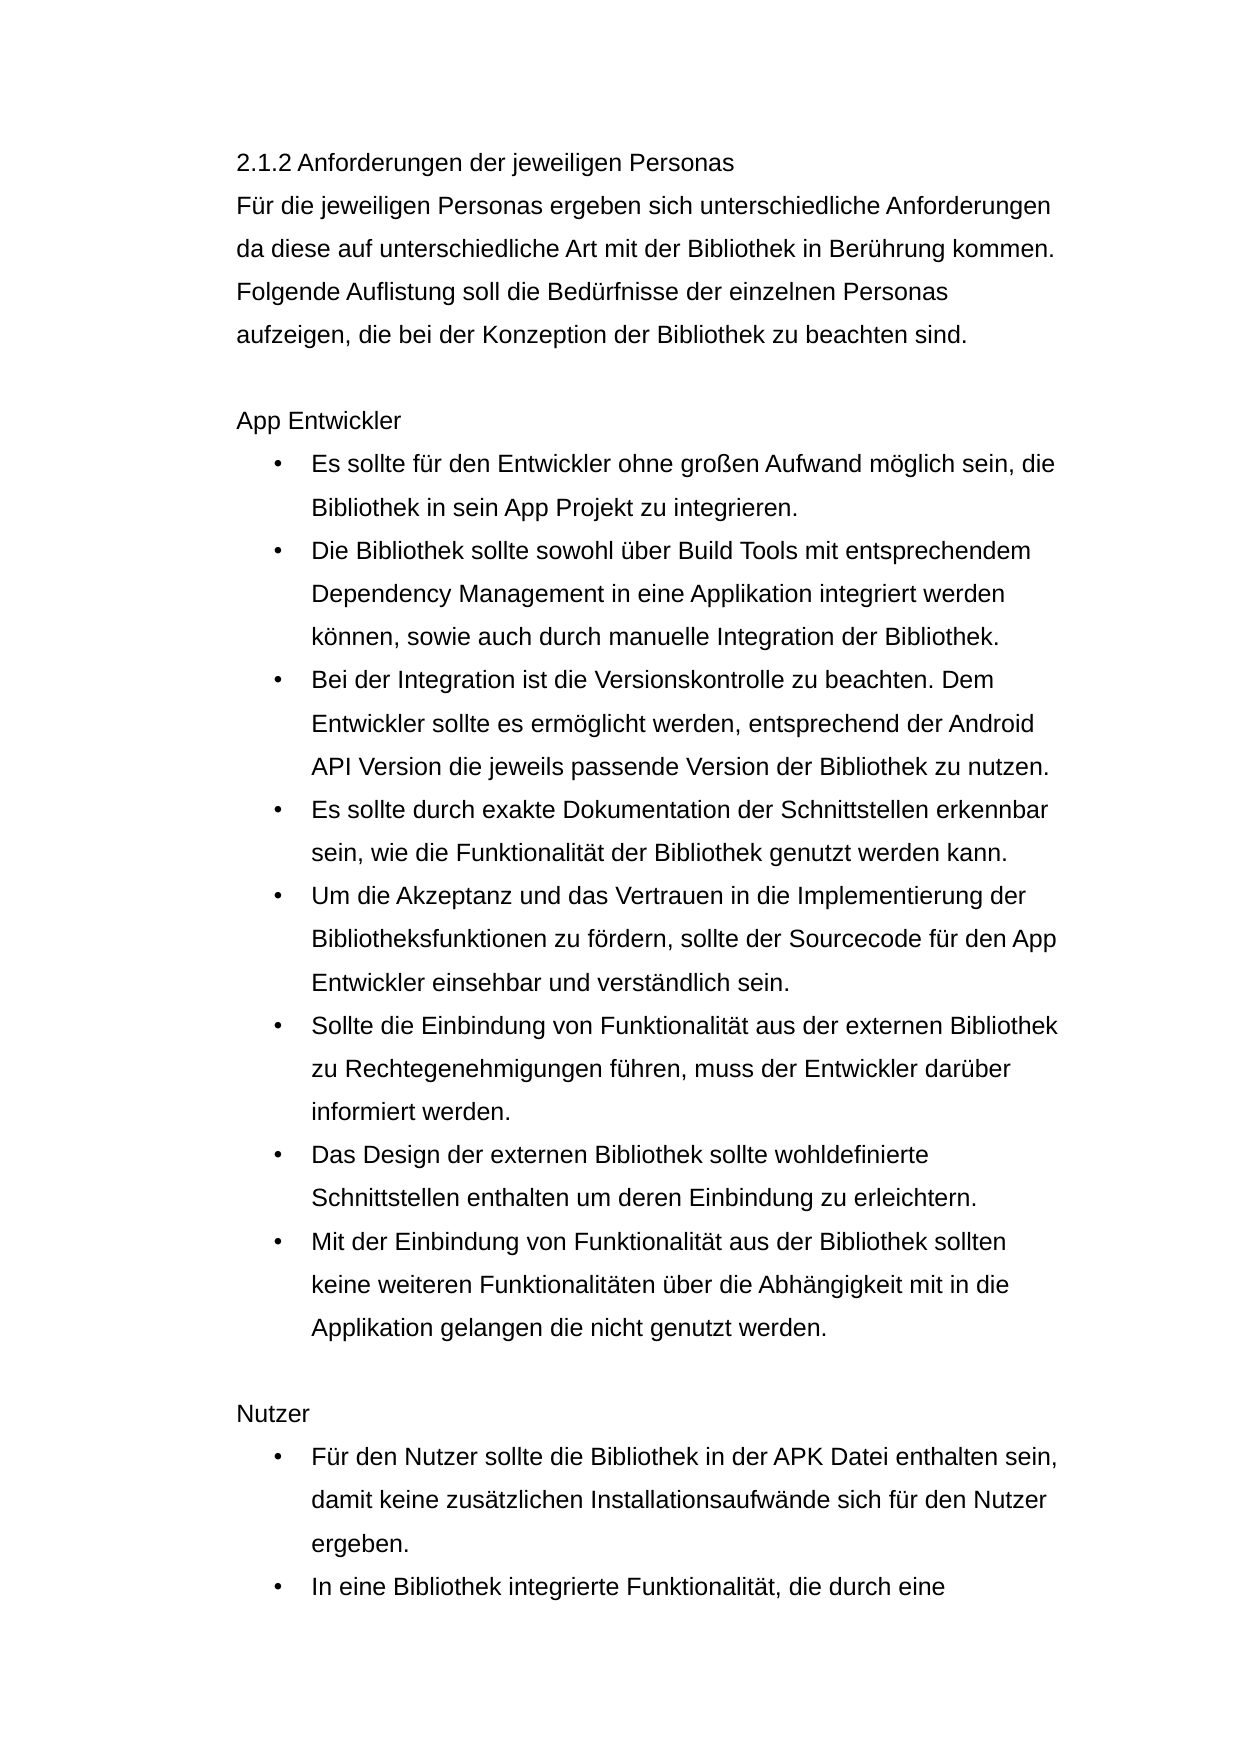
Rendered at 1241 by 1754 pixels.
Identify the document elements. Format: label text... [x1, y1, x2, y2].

text App Entwickler [236, 406, 1063, 435]
list Für den Nutzer sollte die Bibliothek in der APK Datei enthalten sein, damit keine zusätzlichen Installationsaufwände sich für den Nutzer ergeben. [274, 1442, 1063, 1557]
list Es sollte durch exakte Dokumentation der Schnittstellen erkennbar sein, wie die Funktionalität der Bibliothek genutzt werden kann. [274, 795, 1063, 867]
list Bei der Integration ist die Versionskontrolle zu beachten. Dem Entwickler sollte es ermöglicht werden, entsprechend der Android API Version die jeweils passende Version der Bibliothek zu nutzen. [274, 665, 1063, 780]
list Es sollte für den Entwickler ohne großen Aufwand möglich sein, die Bibliothek in sein App Projekt zu integrieren. [274, 449, 1063, 521]
list Um die Akzeptanz und das Vertrauen in die Implementierung der Bibliotheksfunktionen zu fördern, sollte der Sourcecode für den App Entwickler einsehbar und verständlich sein. [274, 881, 1063, 996]
text 2.1.2 Anforderungen der jeweiligen Personas [236, 148, 1063, 176]
list Mit der Einbindung von Funktionalität aus der Bibliothek sollten keine weiteren Funktionalitäten über die Abhängigkeit mit in die Applikation gelangen die nicht genutzt werden. [274, 1226, 1063, 1342]
list Das Design der externen Bibliothek sollte wohldefinierte Schnittstellen enthalten um deren Einbindung zu erleichtern. [274, 1140, 1063, 1212]
text Nutzer [236, 1399, 1063, 1428]
list In eine Bibliothek integrierte Funktionalität, die durch eine [274, 1572, 1063, 1601]
list Sollte die Einbindung von Funktionalität aus der externen Bibliothek zu Rechtegenehmigungen führen, muss der Entwickler darüber informiert werden. [274, 1011, 1063, 1126]
text Für die jeweiligen Personas ergeben sich unterschiedliche Anforderungen da diese auf unterschiedliche Art mit der Bibliothek in Berührung kommen. Folgende Auflistung soll die Bedürfnisse der einzelnen Personas aufzeigen, die bei der Konzeption der Bibliothek zu beachten sind. [236, 191, 1063, 349]
list Die Bibliothek sollte sowohl über Build Tools mit entsprechendem Dependency Management in eine Applikation integriert werden können, sowie auch durch manuelle Integration der Bibliothek. [274, 536, 1063, 651]
